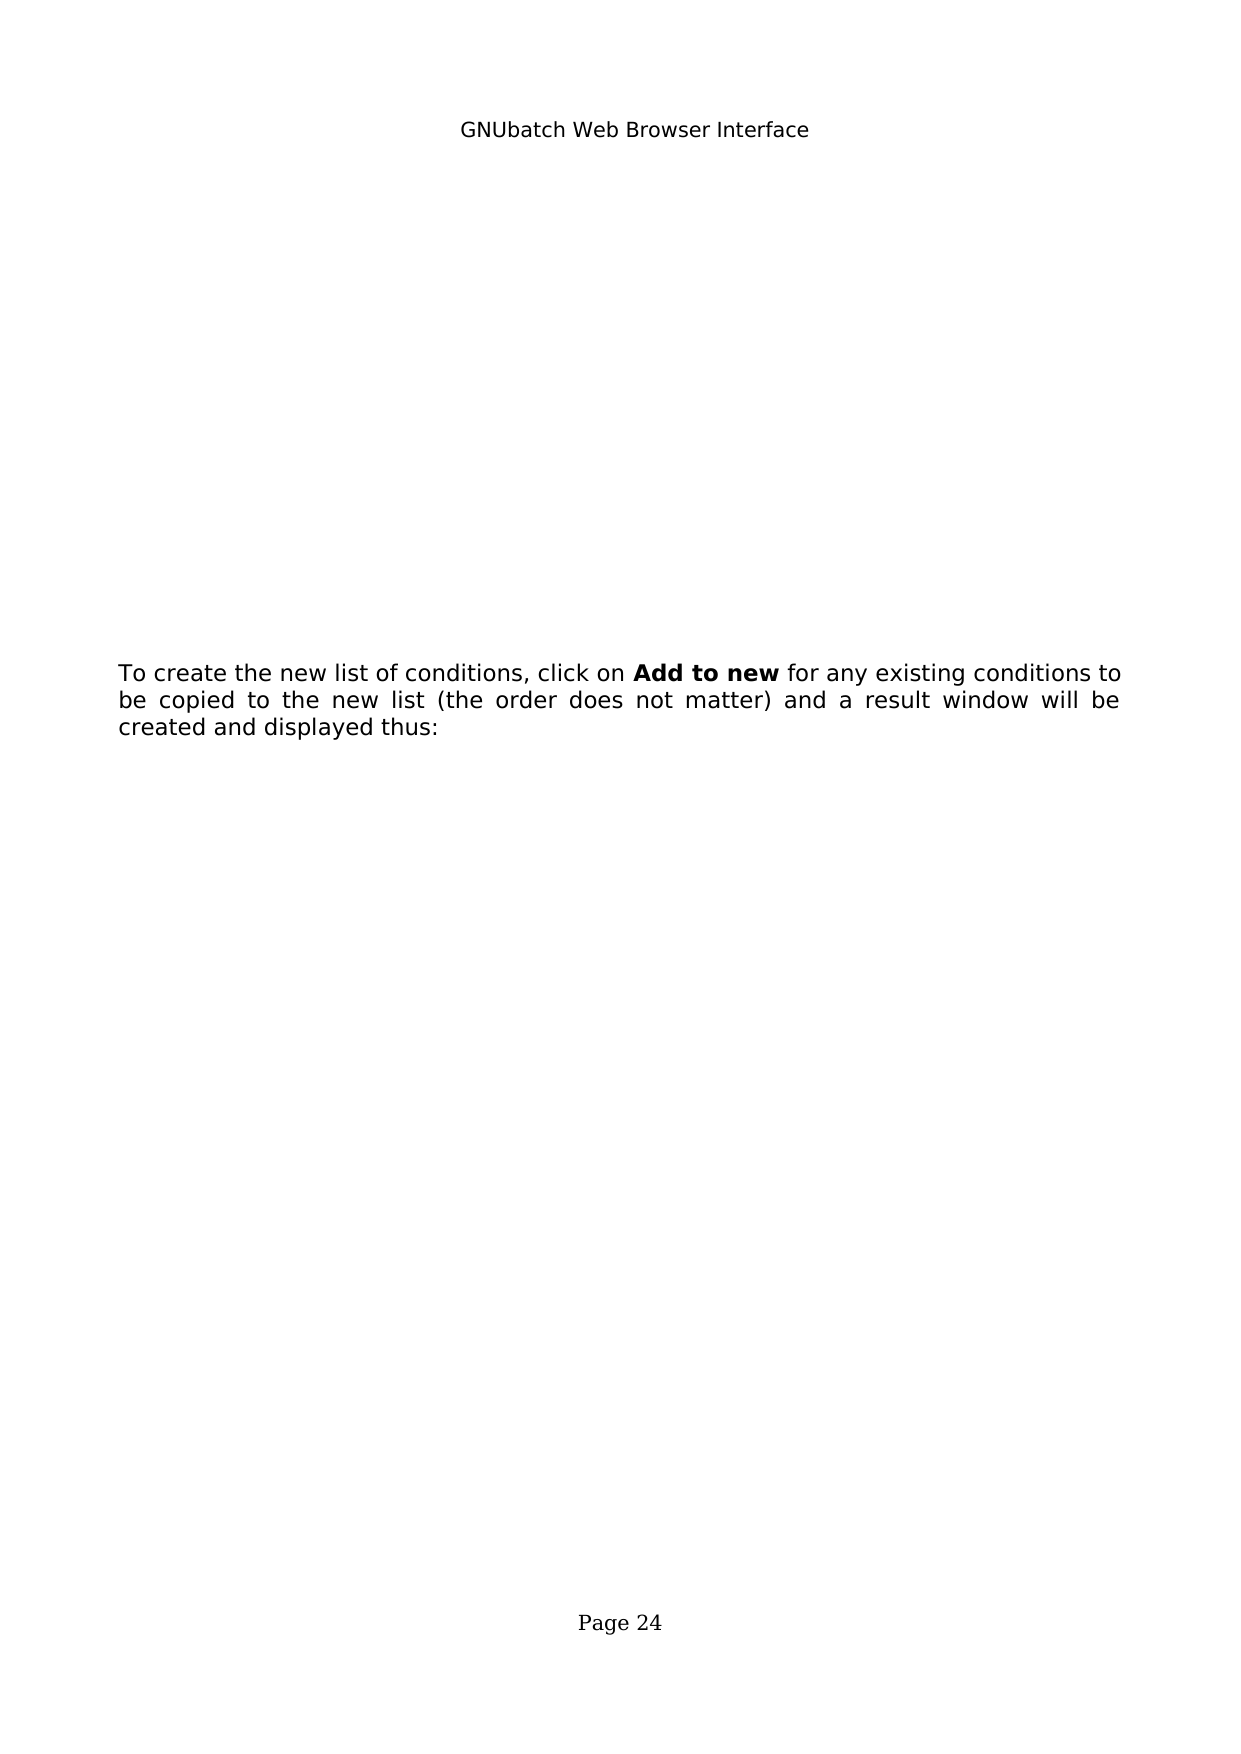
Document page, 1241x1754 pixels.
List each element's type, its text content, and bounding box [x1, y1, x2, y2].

text To create the new list of conditions, click on Add to new for any existing conditions to be copied to the new list (the order does not matter) and a result window will be created and displayed thus: [118, 661, 1122, 741]
